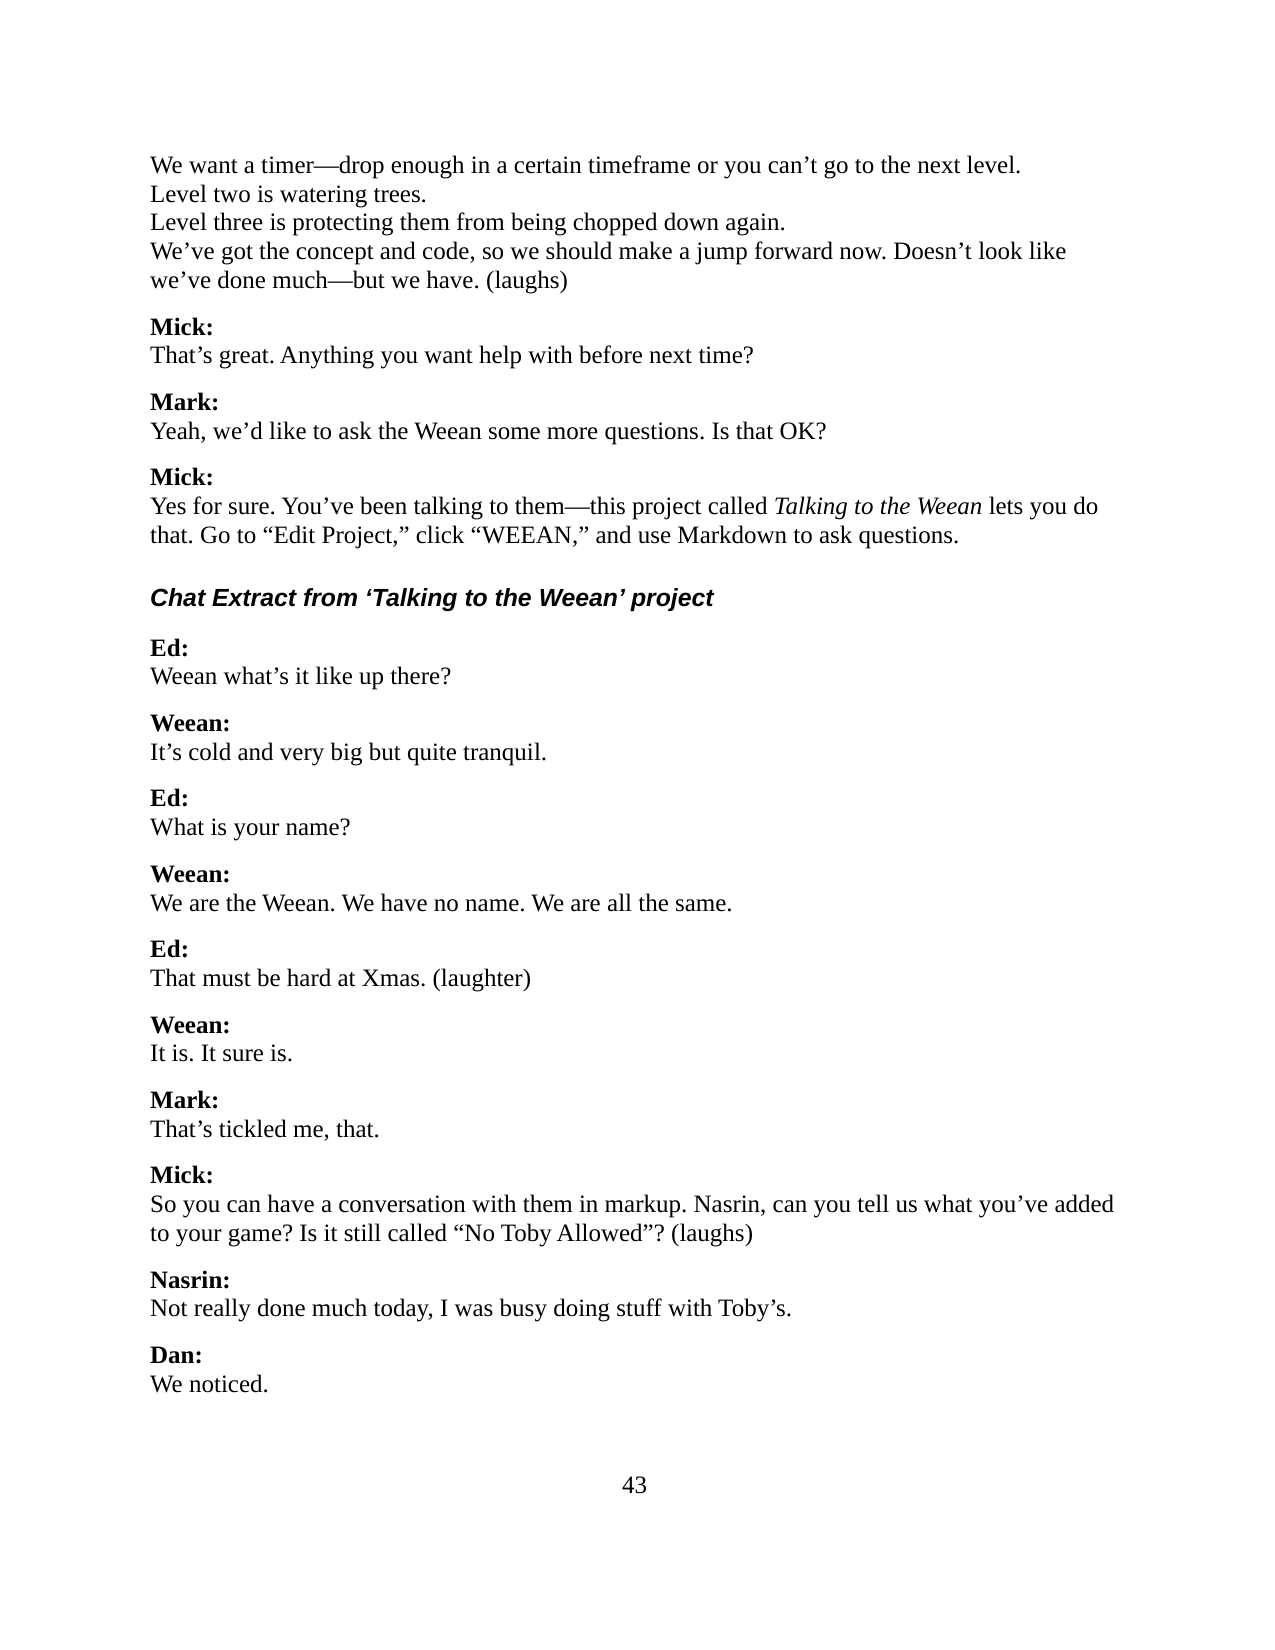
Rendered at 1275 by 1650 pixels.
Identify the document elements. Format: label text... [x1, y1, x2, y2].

text Mick: That’s great. Anything you want help with before next time? [150, 312, 1125, 369]
text Mick: Yes for sure. You’ve been talking to them—this project called Talking to the Weean lets you do that. Go to “Edit Project,” click “WEEAN,” and use Markdown to ask questions. [150, 462, 1125, 549]
text Weean: It’s cold and very big but quite tranquil. [150, 708, 1125, 766]
text We want a timer—drop enough in a certain timeframe or you can’t go to the next level. Level two is watering trees. Level three is protecting them from being chopped down again. We’ve got the concept and code, so we should make a jump forward now. Doesn’t look like we’ve done much—but we have. (laughs) [150, 150, 1125, 294]
text Dan: We noticed. [150, 1340, 1125, 1398]
text Ed: Weean what’s it like up there? [150, 633, 1125, 690]
text Ed: What is your name? [150, 783, 1125, 841]
text Nasrin: Not really done much today, I was busy doing stuff with Toby’s. [150, 1265, 1125, 1322]
text Mark: That’s tickled me, that. [150, 1085, 1125, 1143]
text Weean: It is. It sure is. [150, 1010, 1125, 1067]
subtitle Chat Extract from ‘Talking to the Weean’ project [150, 583, 1125, 611]
text Weean: We are the Weean. We have no name. We are all the same. [150, 859, 1125, 916]
text Mark: Yeah, we’d like to ask the Weean some more questions. Is that OK? [150, 387, 1125, 444]
text Ed: That must be hard at Xmas. (laughter) [150, 934, 1125, 992]
text Mick: So you can have a conversation with them in markup. Nasrin, can you tell us what you’ve added to your game? Is it still called “No Toby Allowed”? (laughs) [150, 1161, 1125, 1247]
